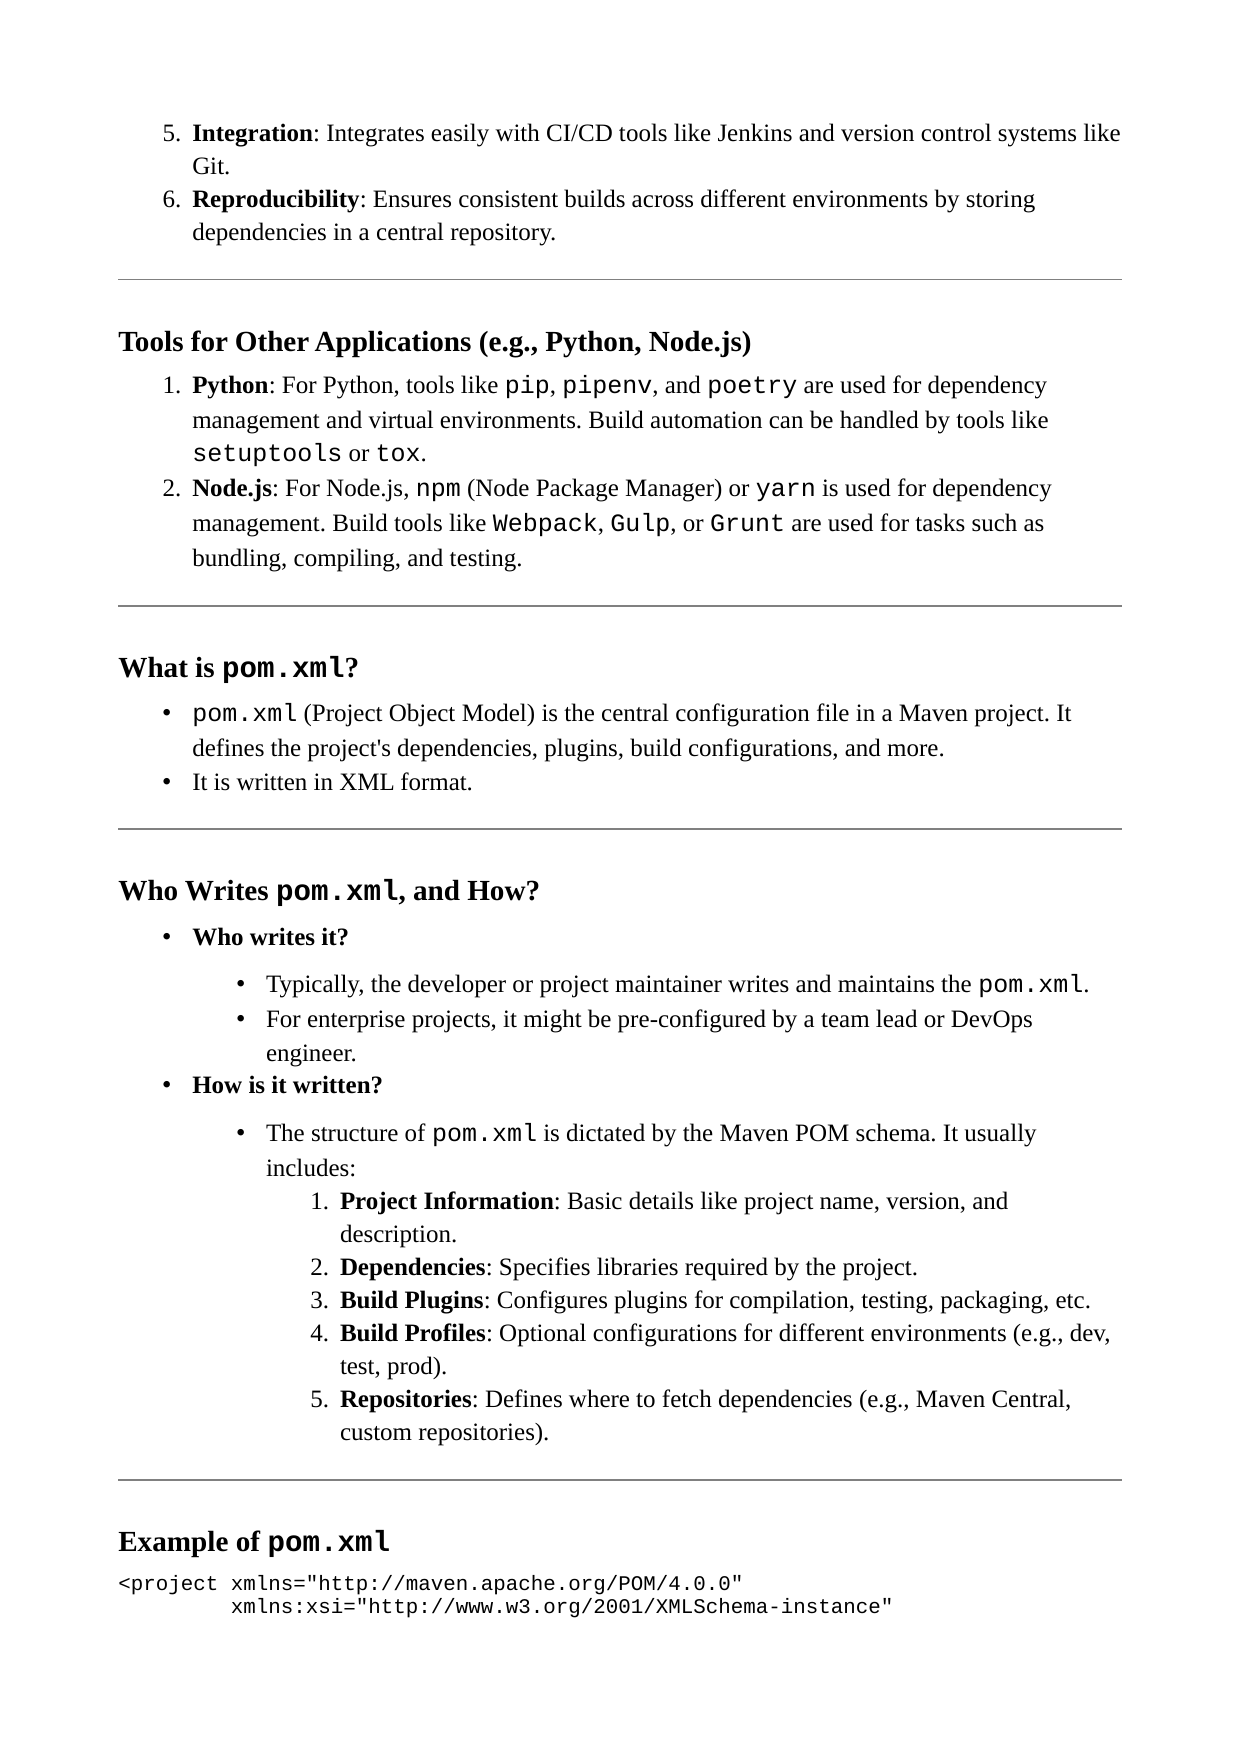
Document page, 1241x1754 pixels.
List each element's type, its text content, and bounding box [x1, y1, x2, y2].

list Who writes it? [162, 922, 1122, 950]
list Node.js: For Node.js, npm (Node Package Manager) or yarn is used for dependency management. Build tools like Webpack, Gulp, or Grunt are used for tasks such as bundling, compiling, and testing. [162, 473, 1122, 572]
list How is it written? [162, 1071, 1122, 1099]
list Reproducibility: Ensures consistent builds across different environments by storing dependencies in a central repository. [162, 184, 1122, 246]
list Typically, the developer or project maintainer writes and maintains the pom.xml. [236, 969, 1122, 1000]
list For enterprise projects, it might be pre-configured by a team lead or DevOps engineer. [236, 1004, 1122, 1066]
text xmlns:xsi="http://www.w3.org/2001/XMLSchema-instance" [118, 1596, 1122, 1620]
list It is written in XML format. [162, 767, 1122, 795]
list pom.xml (Project Object Model) is the central configuration file in a Maven project. It defines the project's dependencies, plugins, build configurations, and more. [162, 698, 1122, 762]
subtitle Tools for Other Applications (e.g., Python, Node.js) [118, 324, 1122, 357]
list Integration: Integrates easily with CI/CD tools like Jenkins and version control systems like Git. [162, 118, 1122, 180]
list Dependencies: Specifies libraries required by the project. [310, 1252, 1122, 1281]
subtitle Example of pom.xml [118, 1524, 1122, 1560]
text <project xmlns="http://maven.apache.org/POM/4.0.0" [118, 1572, 1122, 1596]
subtitle What is pom.xml? [118, 650, 1122, 686]
list Repositories: Defines where to fetch dependencies (e.g., Maven Central, custom repositories). [310, 1384, 1122, 1446]
list The structure of pom.xml is dictated by the Maven POM schema. It usually includes: [236, 1118, 1122, 1182]
list Build Profiles: Optional configurations for different environments (e.g., dev, test, prod). [310, 1318, 1122, 1380]
list Project Information: Basic details like project name, version, and description. [310, 1186, 1122, 1248]
subtitle Who Writes pom.xml, and How? [118, 873, 1122, 909]
list Python: For Python, tools like pip, pipenv, and poetry are used for dependency management and virtual environments. Build automation can be handled by tools like setuptools or tox. [162, 370, 1122, 469]
list Build Plugins: Configures plugins for compilation, testing, packaging, etc. [310, 1285, 1122, 1314]
